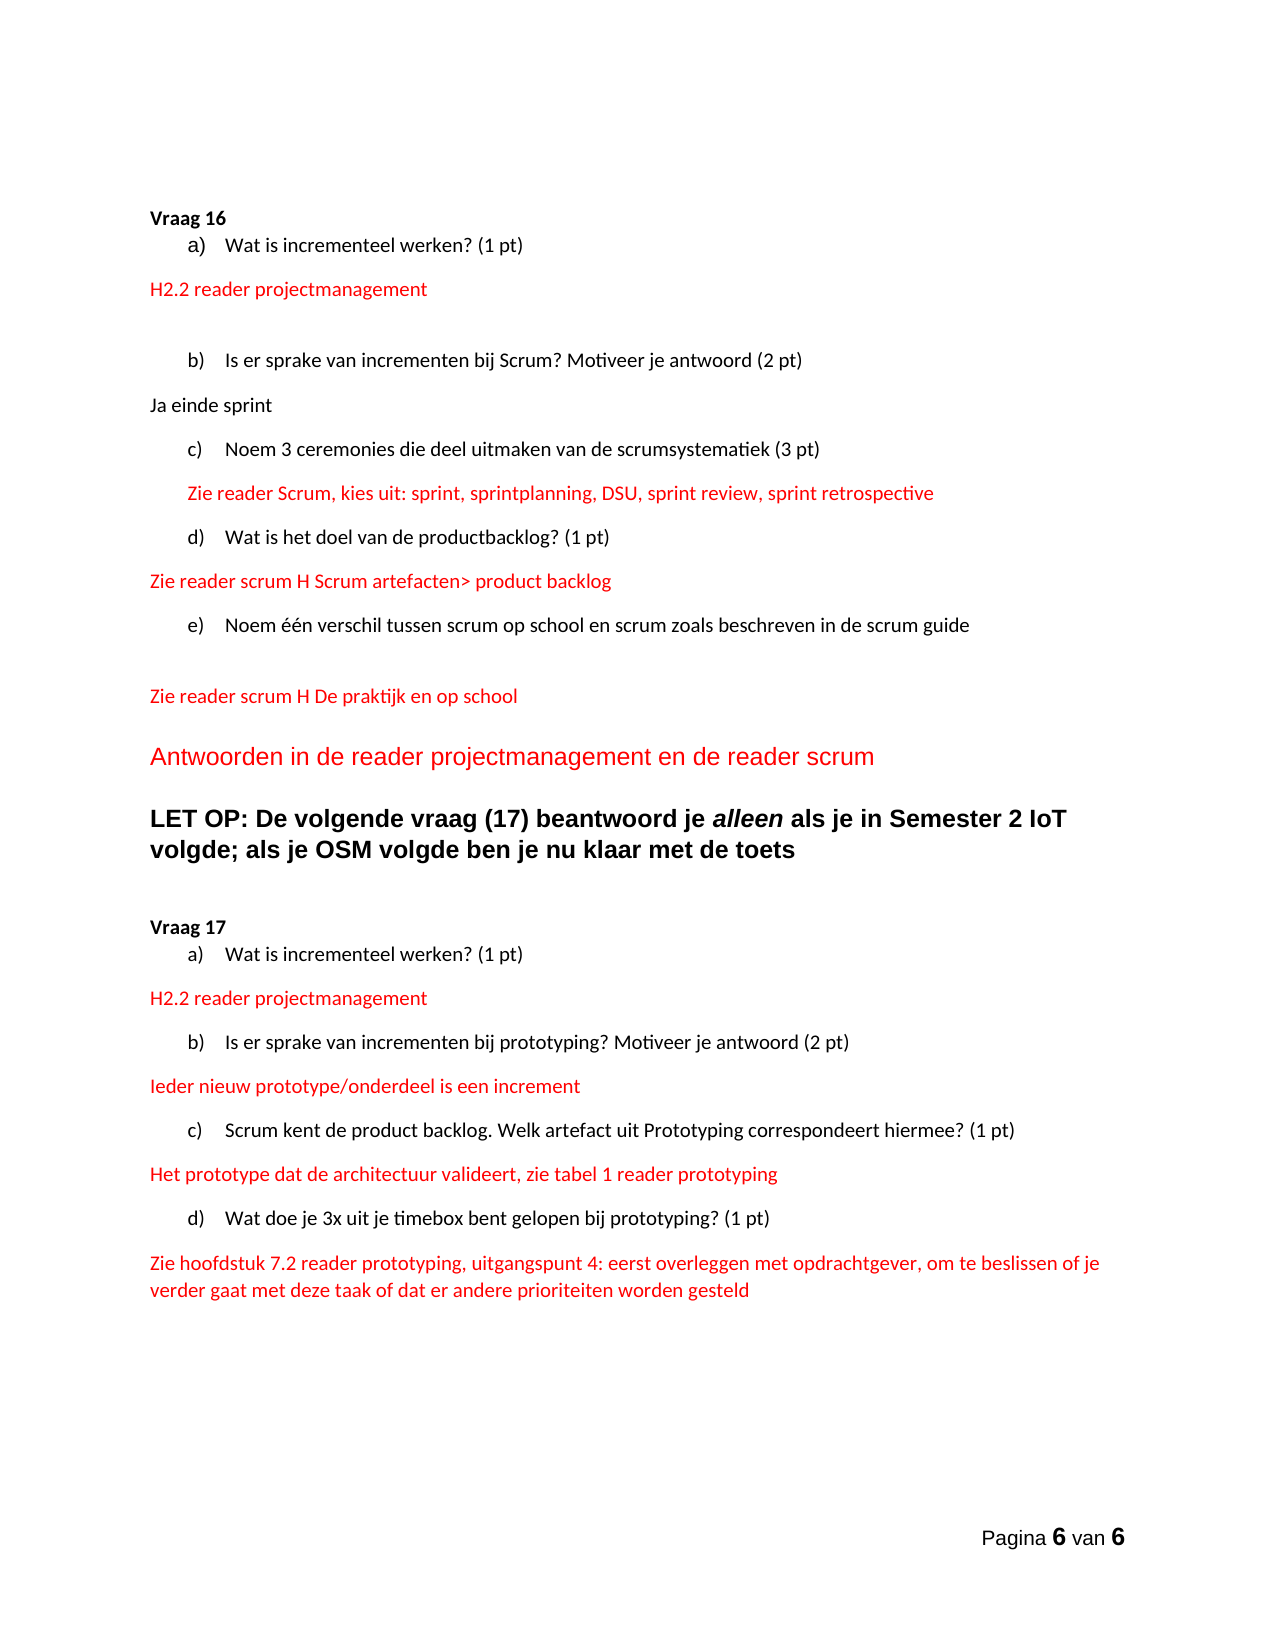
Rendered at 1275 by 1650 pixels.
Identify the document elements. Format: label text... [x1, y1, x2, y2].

text Zie reader scrum H De praktijk en op school [150, 683, 1125, 709]
text Zie reader scrum H Scrum artefacten> product backlog [150, 568, 1125, 593]
list Vraag 16 [150, 205, 1125, 230]
list Wat is incrementeel werken? (1 pt) [187, 941, 1125, 967]
list Vraag 17 [150, 914, 1125, 939]
text Zie hoofdstuk 7.2 reader prototyping, uitgangspunt 4: eerst overleggen met opdrachtgever, om te beslissen of je verder gaat met deze taak of dat er andere prioriteiten worden gesteld [150, 1250, 1125, 1302]
text Zie reader Scrum, kies uit: sprint, sprintplanning, DSU, sprint review, sprint retrospective [187, 480, 1125, 505]
text LET OP: De volgende vraag (17) beantwoord je alleen als je in Semester 2 IoT volgde; als je OSM volgde ben je nu klaar met de toets [150, 804, 1125, 864]
list Is er sprake van incrementen bij Scrum? Motiveer je antwoord (2 pt) [187, 348, 1125, 373]
text Ieder nieuw prototype/onderdeel is een increment [150, 1073, 1125, 1099]
list Wat is incrementeel werken? (1 pt) [187, 232, 1125, 258]
text H2.2 reader projectmanagement [150, 276, 1125, 302]
text Antwoorden in de reader projectmanagement en de reader scrum [150, 742, 1125, 771]
list Scrum kent de product backlog. Welk artefact uit Prototyping correspondeert hiermee? (1 pt) [187, 1117, 1125, 1143]
list Noem één verschil tussen scrum op school en scrum zoals beschreven in de scrum guide [187, 612, 1125, 637]
list Noem 3 ceremonies die deel uitmaken van de scrumsystematiek (3 pt) [187, 436, 1125, 461]
list Wat doe je 3x uit je timebox bent gelopen bij prototyping? (1 pt) [187, 1206, 1125, 1231]
text Het prototype dat de architectuur valideert, zie tabel 1 reader prototyping [150, 1162, 1125, 1187]
list Wat is het doel van de productbacklog? (1 pt) [187, 524, 1125, 549]
text H2.2 reader projectmanagement [150, 985, 1125, 1011]
list Is er sprake van incrementen bij prototyping? Motiveer je antwoord (2 pt) [187, 1029, 1125, 1055]
text Ja einde sprint [150, 392, 1125, 417]
